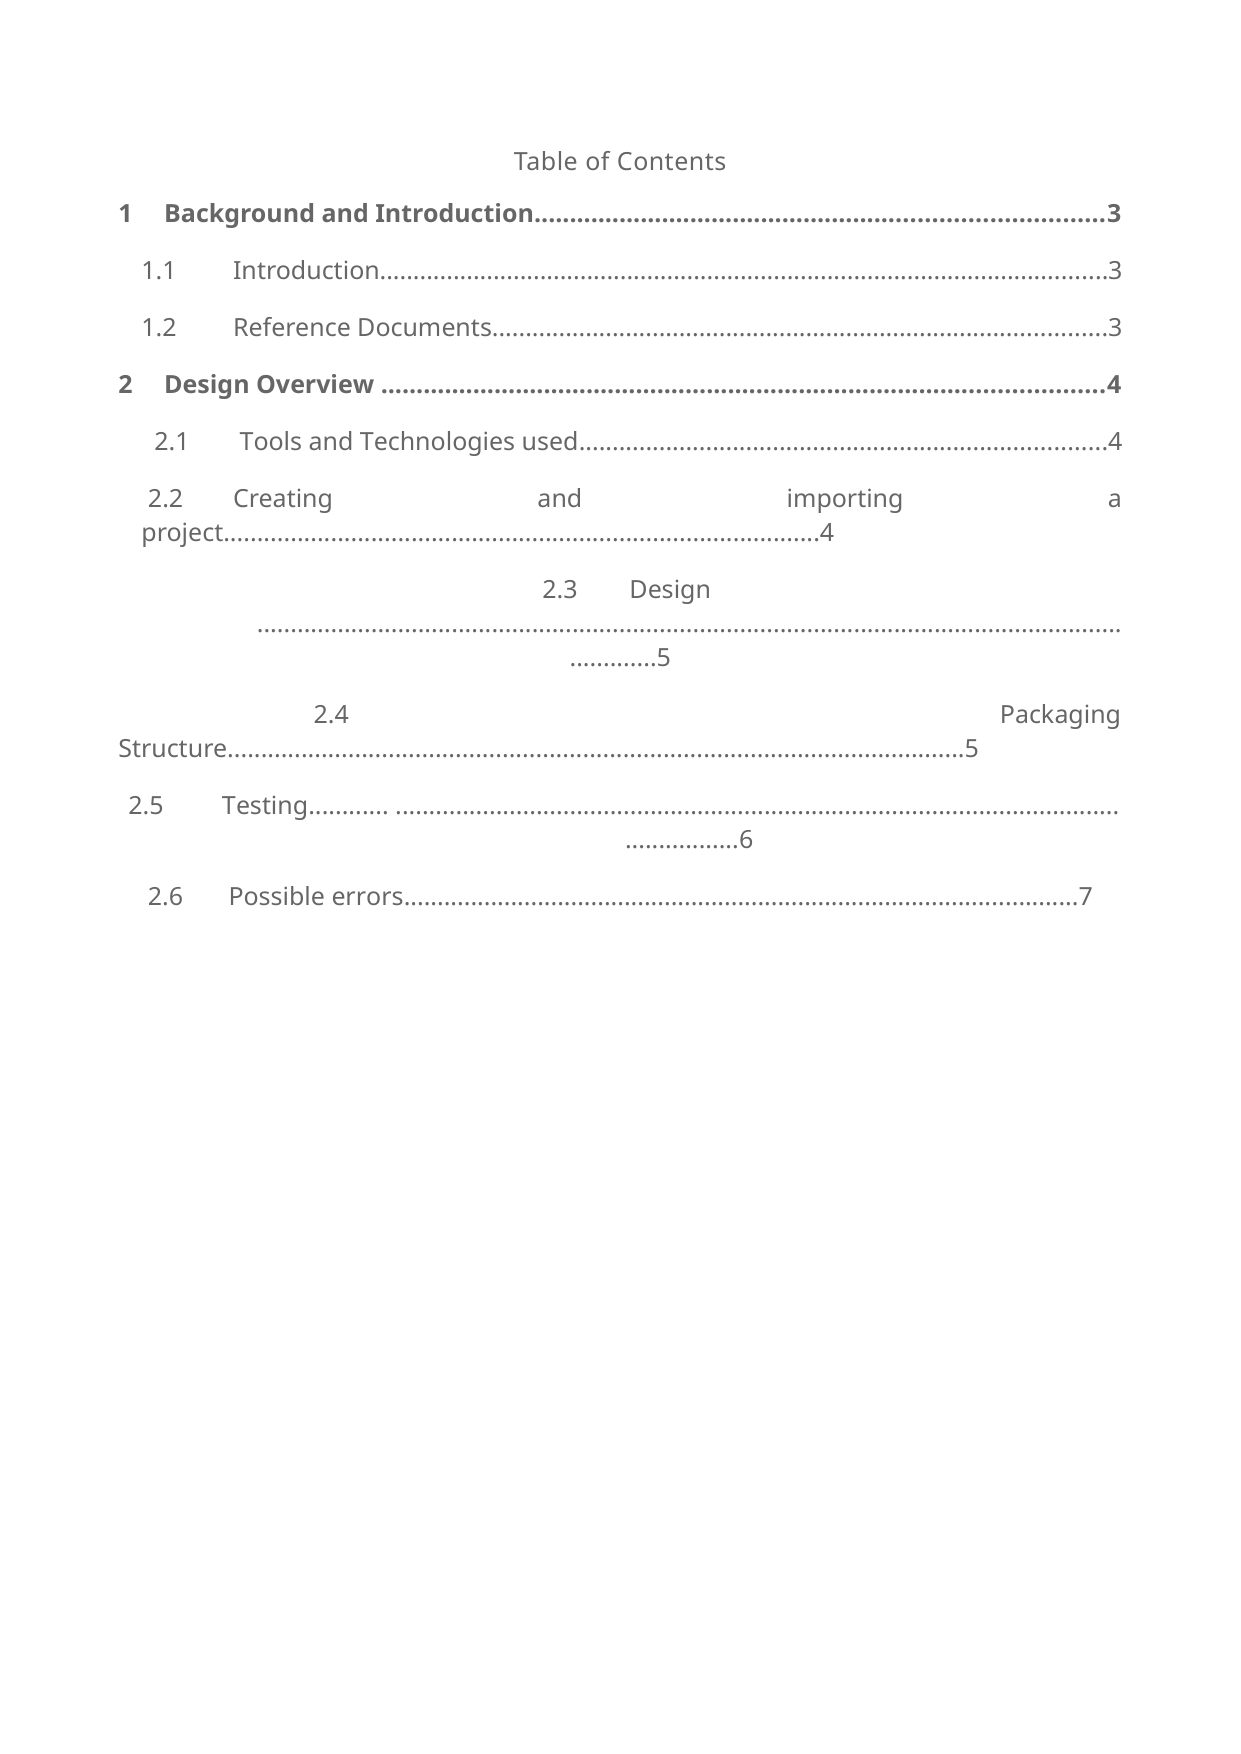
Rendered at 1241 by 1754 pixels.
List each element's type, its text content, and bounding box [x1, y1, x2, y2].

text 2 Design Overview 4 [118, 367, 1122, 401]
text 1.1 Introduction 3 [141, 253, 1122, 287]
text 2.2 Creating and importing a project.........................................................................................4 [141, 481, 1122, 549]
text 1 Background and Introduction 3 [118, 196, 1122, 230]
text 2.4 Packaging Structure..............................................................................................................5 [118, 697, 1122, 765]
text 2.5 Testing............ ............................................................................................................ .................6 [118, 788, 1122, 856]
subtitle Table of Contents [118, 143, 1122, 177]
text 2.6 Possible errors ........7 [118, 879, 1122, 913]
text 1.2 Reference Documents 3 [141, 310, 1122, 344]
text 2.3 Design ..............................................................................................................................................5 [118, 572, 1122, 674]
text 2.1 Tools and Technologies used 4 [141, 424, 1122, 458]
